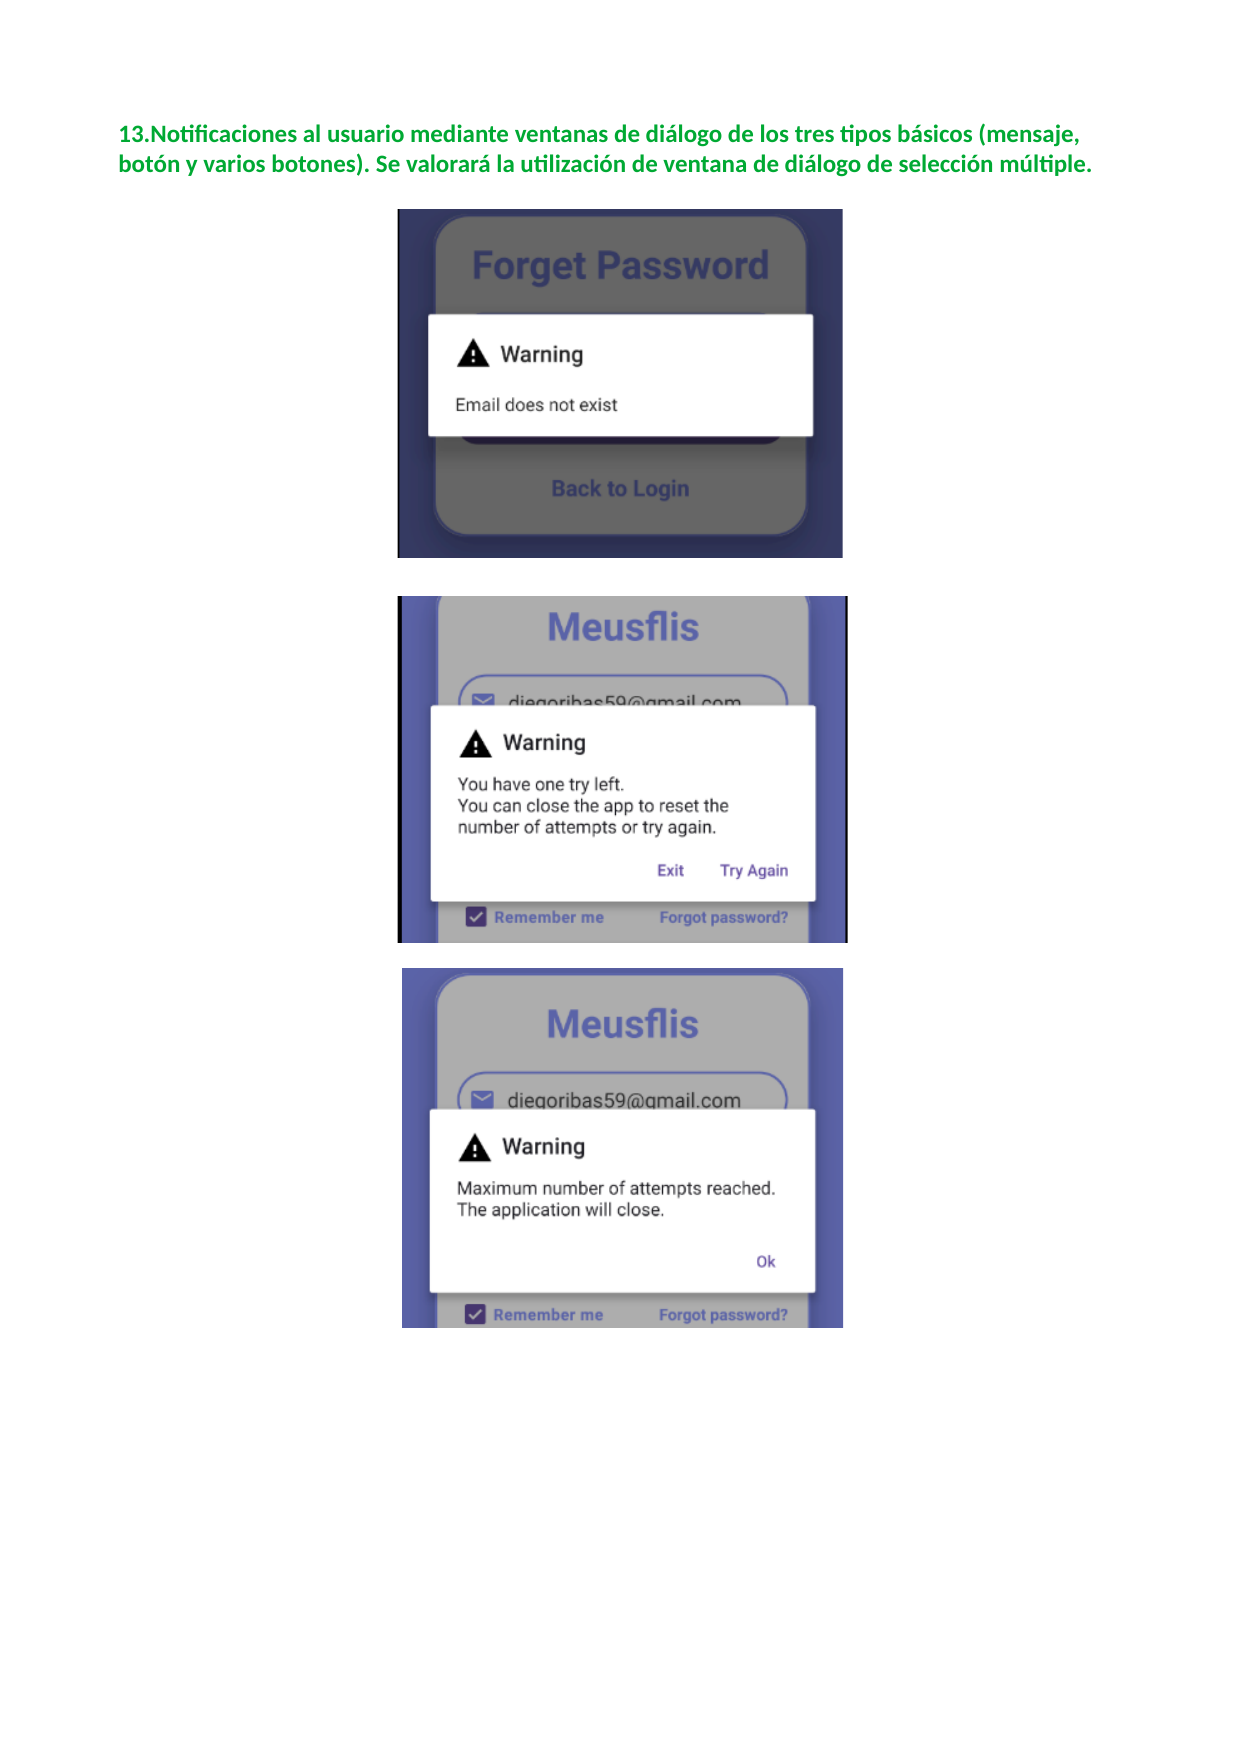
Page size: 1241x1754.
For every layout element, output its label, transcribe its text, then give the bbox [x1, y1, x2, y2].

text 13.Notificaciones al usuario mediante ventanas de diálogo de los tres tipos básicos (mensaje, botón y varios botones). Se valorará la utilización de ventana de diálogo de selección múltiple. [118, 118, 1122, 179]
picture [397, 596, 848, 943]
picture [397, 209, 843, 558]
picture [402, 968, 844, 1328]
